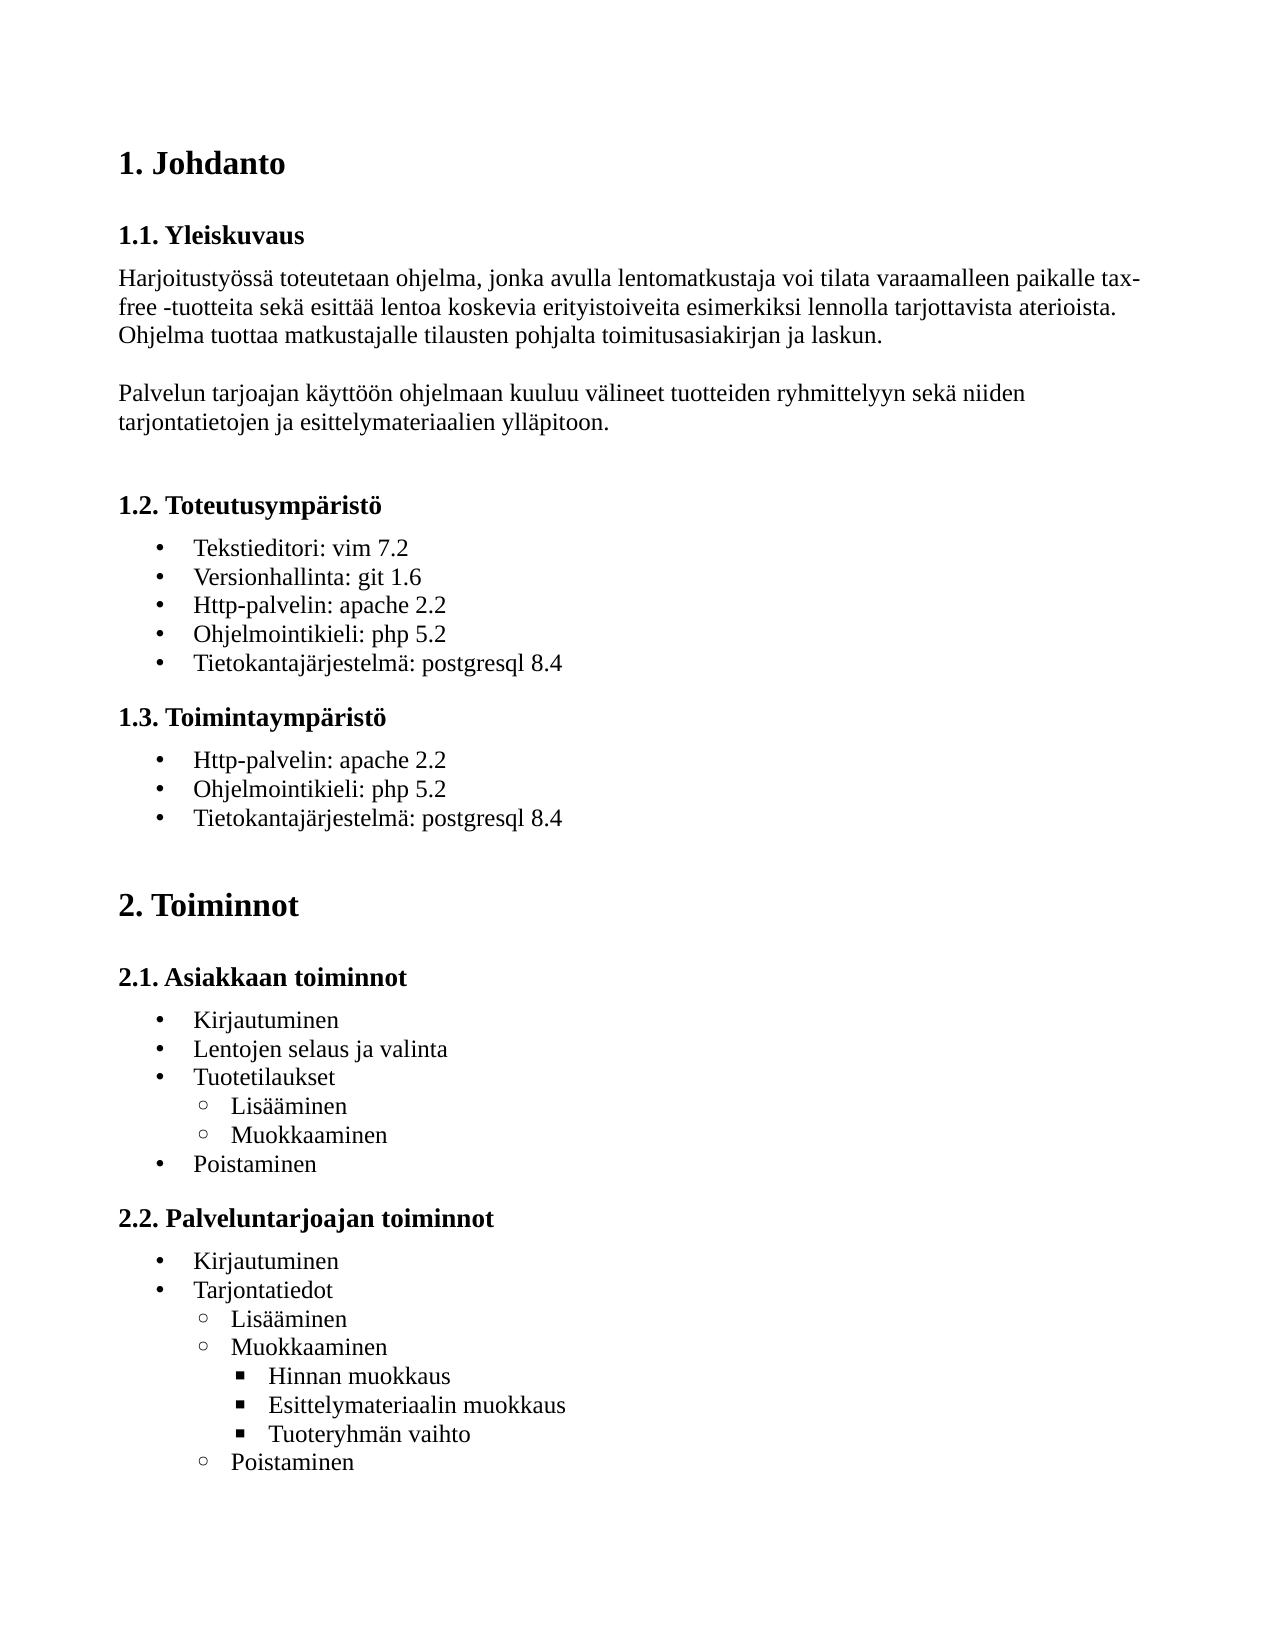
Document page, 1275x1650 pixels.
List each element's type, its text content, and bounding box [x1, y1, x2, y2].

subtitle 2.2. Palveluntarjoajan toiminnot [118, 1202, 1157, 1234]
subtitle 2. Toiminnot [118, 885, 1157, 924]
list Http-palvelin: apache 2.2 [156, 590, 1157, 619]
list Muokkaaminen [193, 1332, 1157, 1361]
list Tietokantajärjestelmä: postgresql 8.4 [156, 803, 1157, 831]
subtitle 2.1. Asiakkaan toiminnot [118, 961, 1157, 992]
list Tekstieditori: vim 7.2 [156, 533, 1157, 562]
list Lisääminen [193, 1304, 1157, 1332]
list Tietokantajärjestelmä: postgresql 8.4 [156, 648, 1157, 677]
list Poistaminen [193, 1447, 1157, 1476]
subtitle 1.3. Toimintaympäristö [118, 702, 1157, 733]
list Ohjelmointikieli: php 5.2 [156, 774, 1157, 803]
subtitle 1. Johdanto [118, 143, 1157, 182]
list Poistaminen [156, 1149, 1157, 1177]
list Esittelymateriaalin muokkaus [231, 1390, 1157, 1419]
list Lisääminen [193, 1091, 1157, 1120]
subtitle 1.1. Yleiskuvaus [118, 219, 1157, 250]
list Muokkaaminen [193, 1120, 1157, 1149]
list Kirjautuminen [156, 1246, 1157, 1275]
subtitle 1.2. Toteutusympäristö [118, 489, 1157, 520]
text Harjoitustyössä toteutetaan ohjelma, jonka avulla lentomatkustaja voi tilata varaamalleen paikalle tax-free -tuotteita sekä esittää lentoa koskevia erityistoiveita esimerkiksi lennolla tarjottavista aterioista. Ohjelma tuottaa matkustajalle tilausten pohjalta toimitusasiakirjan ja laskun. [118, 263, 1157, 349]
text Palvelun tarjoajan käyttöön ohjelmaan kuuluu välineet tuotteiden ryhmittelyyn sekä niiden tarjontatietojen ja esittelymateriaalien ylläpitoon. [118, 378, 1157, 435]
list Tarjontatiedot [156, 1275, 1157, 1304]
list Versionhallinta: git 1.6 [156, 562, 1157, 590]
list Hinnan muokkaus [231, 1361, 1157, 1390]
list Http-palvelin: apache 2.2 [156, 745, 1157, 774]
list Tuoteryhmän vaihto [231, 1419, 1157, 1447]
list Tuotetilaukset [156, 1062, 1157, 1091]
list Ohjelmointikieli: php 5.2 [156, 619, 1157, 648]
list Kirjautuminen [156, 1005, 1157, 1034]
list Lentojen selaus ja valinta [156, 1034, 1157, 1062]
